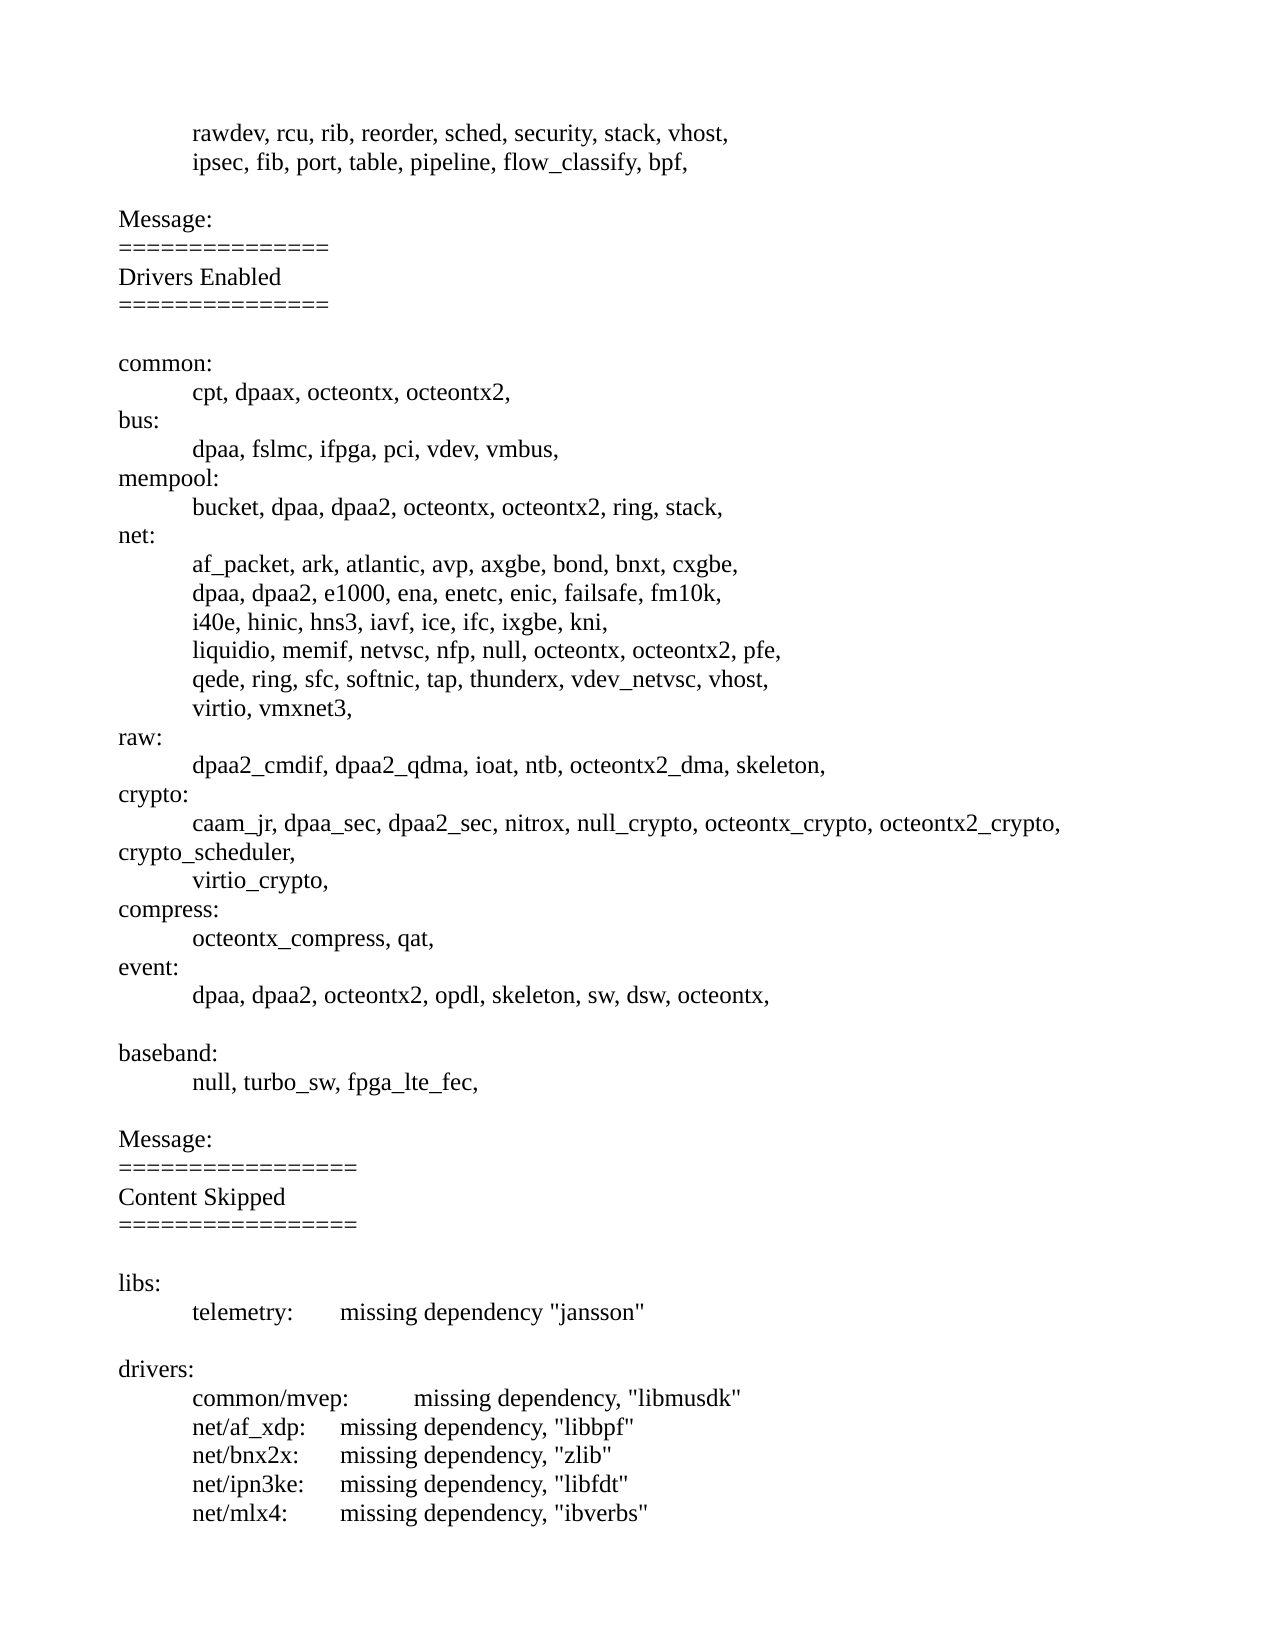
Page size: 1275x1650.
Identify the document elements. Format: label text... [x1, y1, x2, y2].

text virtio_crypto, [118, 866, 1157, 894]
text bucket, dpaa, dpaa2, octeontx, octeontx2, ring, stack, [118, 492, 1157, 521]
text liquidio, memif, netvsc, nfp, null, octeontx, octeontx2, pfe, [118, 636, 1157, 664]
text libs: [118, 1268, 1157, 1297]
text ipsec, fib, port, table, pipeline, flow_classify, bpf, [118, 147, 1157, 176]
text ================= [118, 1211, 1157, 1239]
text cpt, dpaax, octeontx, octeontx2, [118, 377, 1157, 406]
text qede, ring, sfc, softnic, tap, thunderx, vdev_netvsc, vhost, [118, 664, 1157, 693]
text Content Skipped [118, 1182, 1157, 1211]
text =============== [118, 291, 1157, 319]
text baseband: [118, 1038, 1157, 1067]
text i40e, hinic, hns3, iavf, ice, ifc, ixgbe, kni, [118, 607, 1157, 636]
text net/af_xdp: missing dependency, "libbpf" [118, 1412, 1157, 1441]
text mempool: [118, 463, 1157, 492]
text net/ipn3ke: missing dependency, "libfdt" [118, 1469, 1157, 1498]
text compress: [118, 894, 1157, 923]
text =============== [118, 233, 1157, 262]
text crypto: [118, 779, 1157, 808]
text ================= [118, 1153, 1157, 1182]
text net: [118, 521, 1157, 549]
text Message: [118, 204, 1157, 233]
text raw: [118, 722, 1157, 751]
text bus: [118, 406, 1157, 434]
text octeontx_compress, qat, [118, 923, 1157, 952]
text dpaa, dpaa2, e1000, ena, enetc, enic, failsafe, fm10k, [118, 578, 1157, 607]
text dpaa, dpaa2, octeontx2, opdl, skeleton, sw, dsw, octeontx, [118, 981, 1157, 1009]
text rawdev, rcu, rib, reorder, sched, security, stack, vhost, [118, 118, 1157, 147]
text af_packet, ark, atlantic, avp, axgbe, bond, bnxt, cxgbe, [118, 549, 1157, 578]
text event: [118, 952, 1157, 981]
text net/mlx4: missing dependency, "ibverbs" [118, 1498, 1157, 1527]
text net/bnx2x: missing dependency, "zlib" [118, 1441, 1157, 1469]
text dpaa, fslmc, ifpga, pci, vdev, vmbus, [118, 434, 1157, 463]
text dpaa2_cmdif, dpaa2_qdma, ioat, ntb, octeontx2_dma, skeleton, [118, 751, 1157, 779]
text virtio, vmxnet3, [118, 693, 1157, 722]
text telemetry: missing dependency "jansson" [118, 1297, 1157, 1326]
text Drivers Enabled [118, 262, 1157, 291]
text common: [118, 348, 1157, 377]
text drivers: [118, 1354, 1157, 1383]
text caam_jr, dpaa_sec, dpaa2_sec, nitrox, null_crypto, octeontx_crypto, octeontx2_crypto, crypto_scheduler, [118, 808, 1157, 866]
text common/mvep: missing dependency, "libmusdk" [118, 1383, 1157, 1412]
text null, turbo_sw, fpga_lte_fec, [118, 1067, 1157, 1096]
text Message: [118, 1124, 1157, 1153]
